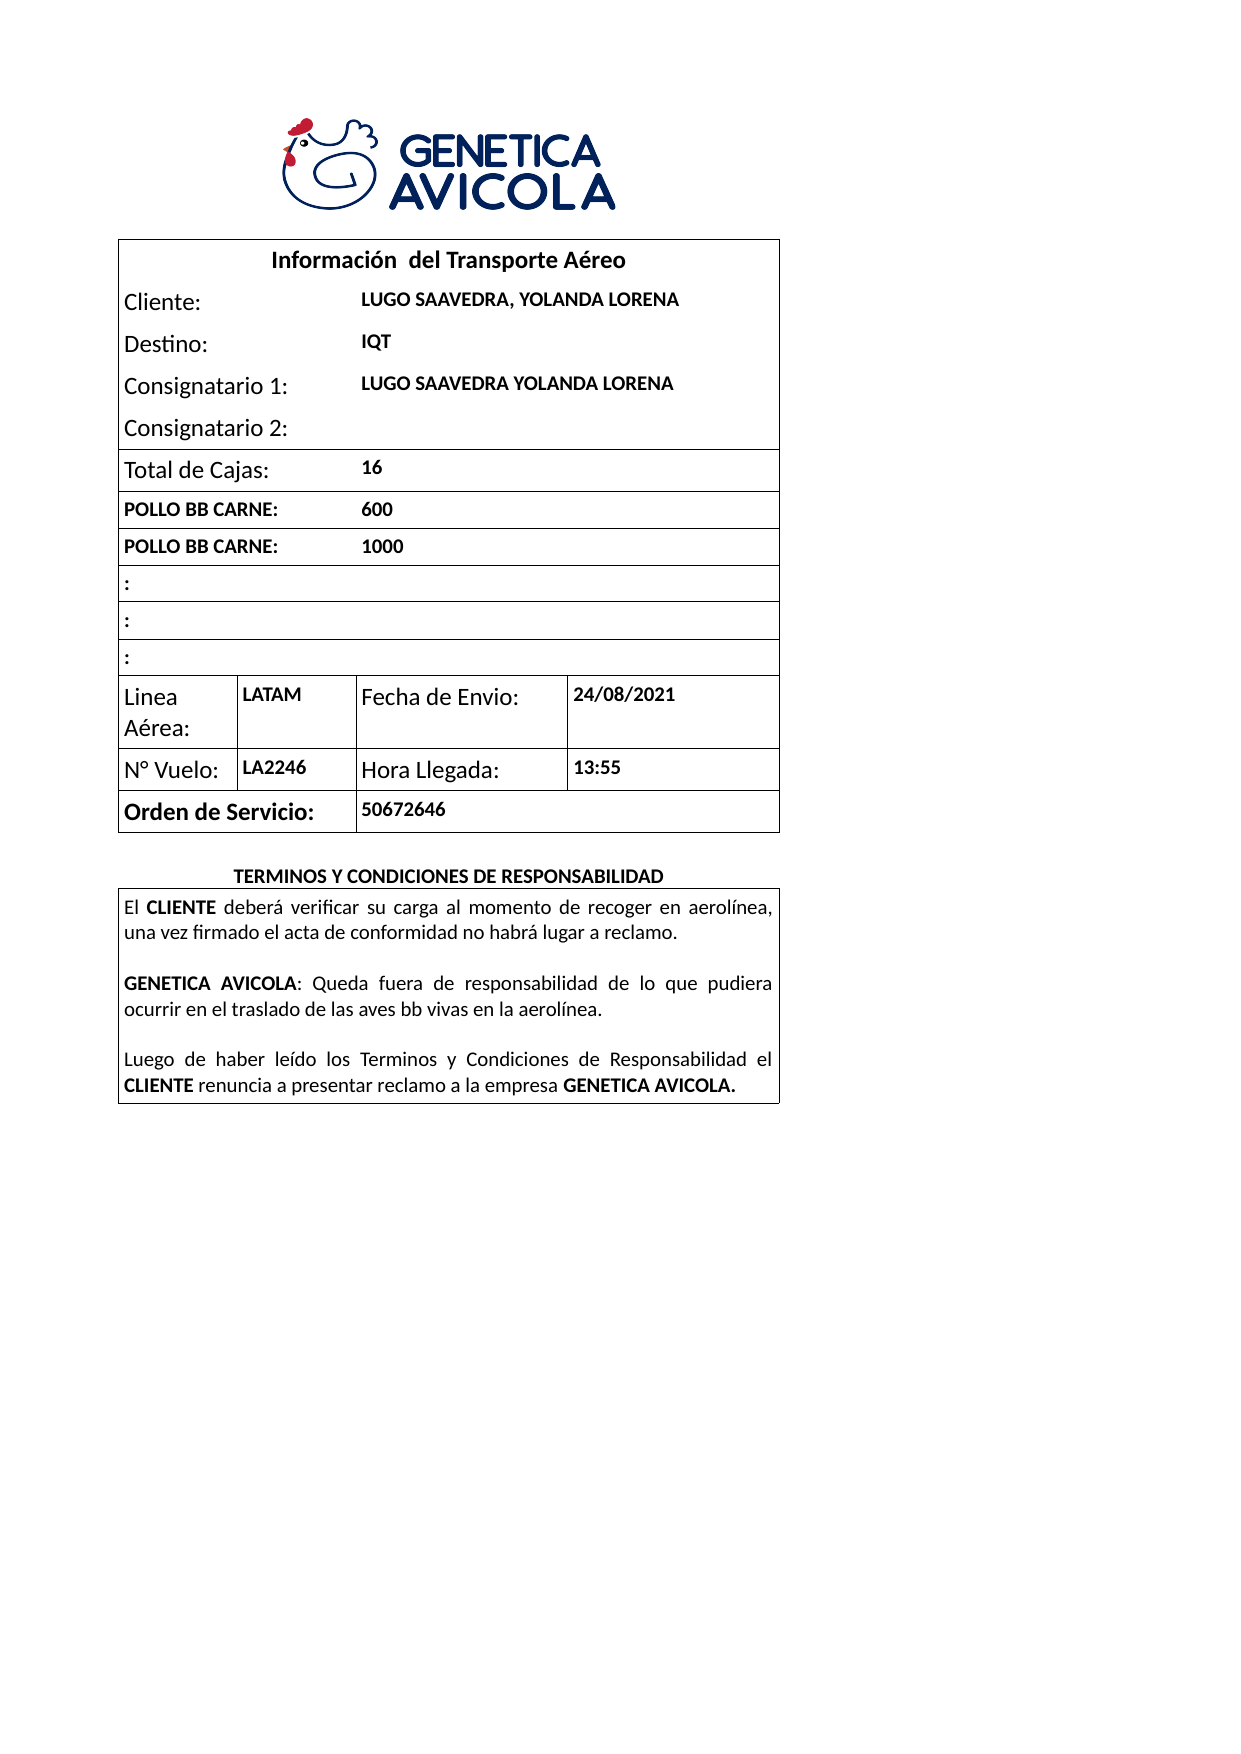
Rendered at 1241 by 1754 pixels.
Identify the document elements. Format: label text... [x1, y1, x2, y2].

table_cell LA2246 [238, 749, 356, 790]
table_cell Total de Cajas: [119, 450, 356, 491]
table_cell LUGO SAAVEDRA YOLANDA LORENA [356, 365, 779, 406]
picture [282, 118, 616, 210]
table_cell 600 [356, 492, 779, 527]
table_cell 50672646 [357, 791, 779, 832]
table_cell [356, 566, 779, 601]
table_cell Fecha de Envio: [357, 676, 567, 748]
table_cell 1000 [356, 529, 779, 564]
table_cell Orden de Servicio: [119, 791, 356, 832]
table_cell [356, 406, 779, 448]
table_cell IQT [356, 323, 779, 364]
table_cell : [119, 566, 356, 601]
table_cell Hora Llegada: [357, 749, 567, 790]
table_cell LUGO SAAVEDRA, YOLANDA LORENA [356, 281, 779, 322]
table_cell Consignatario 2: [119, 406, 356, 448]
table_cell TERMINOS Y CONDICIONES DE RESPONSABILIDAD [118, 833, 779, 888]
table_cell El CLIENTE deberá verificar su carga al momento de recoger en aerolínea, una vez firmado el acta de conformidad no habrá lugar a reclamo. GENETICA AVICOLA: Queda fuera de responsabilidad de lo que pudiera ocurrir en el traslado de las aves bb vivas en la aerolínea. Luego de haber leído los Terminos y Condiciones de Responsabilidad el CLIENTE renuncia a presentar reclamo a la empresa GENETICA AVICOLA. [119, 889, 779, 1103]
table_header Información del Transporte Aéreo [119, 240, 779, 281]
table_cell POLLO BB CARNE: [119, 492, 356, 527]
table_cell Destino: [119, 323, 356, 364]
table_cell POLLO BB CARNE: [119, 529, 356, 564]
table_cell LATAM [238, 676, 356, 748]
table_cell 24/08/2021 [568, 676, 779, 748]
table_cell N° Vuelo: [119, 749, 237, 790]
table_cell : [119, 602, 356, 638]
table_cell Consignatario 1: [119, 365, 356, 406]
table_cell 13:55 [568, 749, 779, 790]
table_cell : [119, 640, 356, 675]
table_cell Cliente: [119, 281, 356, 322]
table_cell 16 [356, 450, 779, 491]
table_cell [356, 640, 779, 675]
table_cell [356, 602, 779, 638]
table_cell Linea Aérea: [119, 676, 237, 748]
